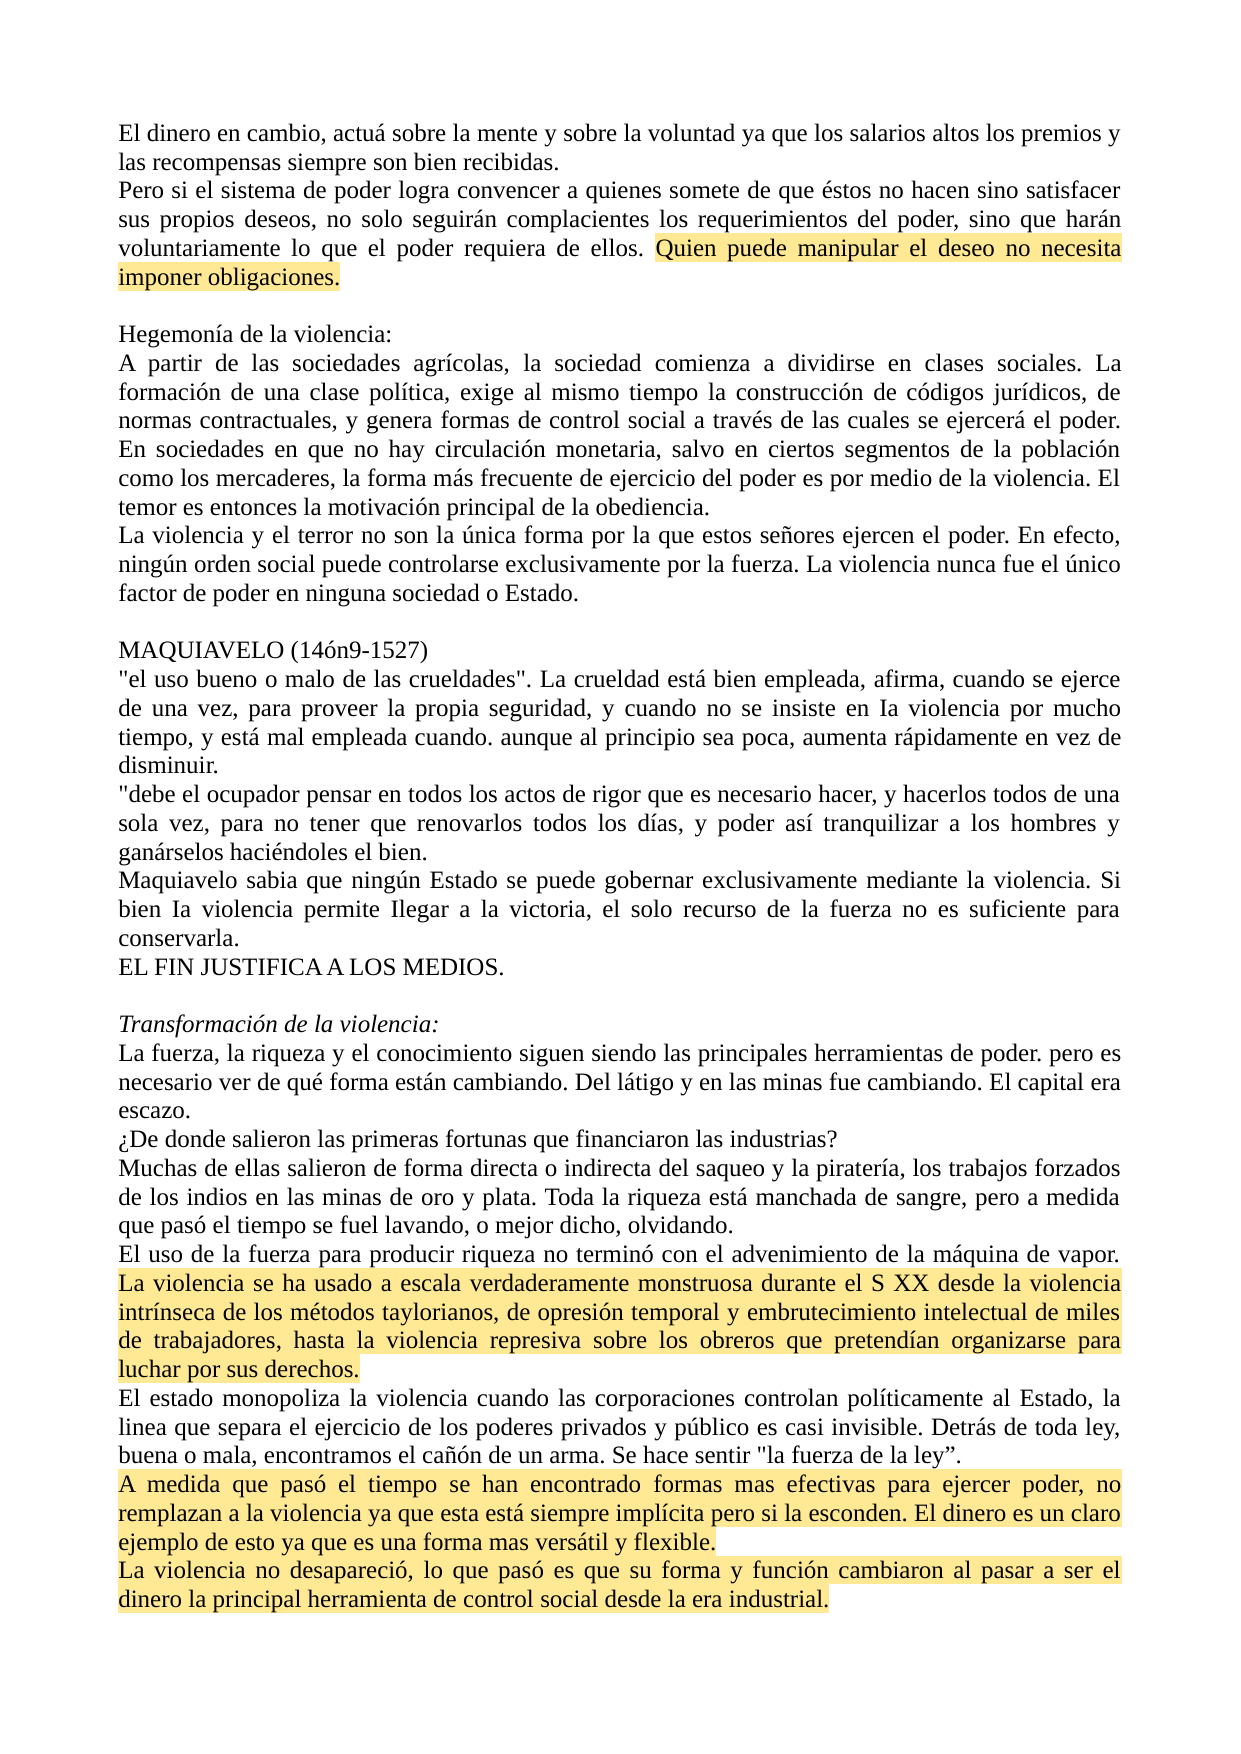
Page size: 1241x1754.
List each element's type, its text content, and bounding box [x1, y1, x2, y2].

text ¿De donde salieron las primeras fortunas que financiaron las industrias? [118, 1124, 1122, 1153]
text A partir de las sociedades agrícolas, la sociedad comienza a dividirse en clases sociales. La formación de una clase política, exige al mismo tiempo la construcción de códigos jurídicos, de normas contractuales, y genera formas de control social a través de las cuales se ejercerá el poder. En sociedades en que no hay circulación monetaria, salvo en ciertos segmentos de la población como los mercaderes, la forma más frecuente de ejercicio del poder es por medio de la violencia. El temor es entonces la motivación principal de la obediencia. [118, 348, 1122, 521]
text La fuerza, la riqueza y el conocimiento siguen siendo las principales herramientas de poder. pero es necesario ver de qué forma están cambiando. Del látigo y en las minas fue cambiando. El capital era escazo. [118, 1038, 1122, 1124]
text Hegemonía de la violencia: [118, 319, 1122, 348]
text "debe el ocupador pensar en todos los actos de rigor que es necesario hacer, y hacerlos todos de una sola vez, para no tener que renovarlos todos los días, y poder así tranquilizar a los hombres y ganárselos haciéndoles el bien. [118, 779, 1122, 866]
text El uso de la fuerza para producir riqueza no terminó con el advenimiento de la máquina de vapor. La violencia se ha usado a escala verdaderamente monstruosa durante el S XX desde la violencia intrínseca de los métodos taylorianos, de opresión temporal y embrutecimiento intelectual de miles de trabajadores, hasta la violencia represiva sobre los obreros que pretendían organizarse para luchar por sus derechos. [118, 1239, 1122, 1383]
text Maquiavelo sabia que ningún Estado se puede gobernar exclusivamente mediante la violencia. Si bien Ia violencia permite Ilegar a la victoria, el solo recurso de la fuerza no es suficiente para conservarla. [118, 866, 1122, 952]
text La violencia y el terror no son la única forma por la que estos señores ejercen el poder. En efecto, ningún orden social puede controlarse exclusivamente por la fuerza. La violencia nunca fue el único factor de poder en ninguna sociedad o Estado. [118, 521, 1122, 607]
text Transformación de la violencia: [118, 1009, 1122, 1038]
text "el uso bueno o malo de las crueldades". La crueldad está bien empleada, afirma, cuando se ejerce de una vez, para proveer la propia seguridad, y cuando no se insiste en Ia violencia por mucho tiempo, y está mal empleada cuando. aunque al principio sea poca, aumenta rápidamente en vez de disminuir. [118, 664, 1122, 779]
text EL FIN JUSTIFICA A LOS MEDIOS. [118, 952, 1122, 981]
text El dinero en cambio, actuá sobre la mente y sobre la voluntad ya que los salarios altos los premios y las recompensas siempre son bien recibidas. [118, 118, 1122, 176]
text El estado monopoliza la violencia cuando las corporaciones controlan políticamente al Estado, la linea que separa el ejercicio de los poderes privados y público es casi invisible. Detrás de toda ley, buena o mala, encontramos el cañón de un arma. Se hace sentir "la fuerza de la ley”. [118, 1383, 1122, 1469]
text MAQUIAVELO (14ón9-1527) [118, 636, 1122, 664]
text Pero si el sistema de poder logra convencer a quienes somete de que éstos no hacen sino satisfacer sus propios deseos, no solo seguirán complacientes los requerimientos del poder, sino que harán voluntariamente lo que el poder requiera de ellos. Quien puede manipular el deseo no necesita imponer obligaciones. [118, 176, 1122, 291]
text Muchas de ellas salieron de forma directa o indirecta del saqueo y la piratería, los trabajos forzados de los indios en las minas de oro y plata. Toda la riqueza está manchada de sangre, pero a medida que pasó el tiempo se fuel lavando, o mejor dicho, olvidando. [118, 1153, 1122, 1239]
text La violencia no desapareció, lo que pasó es que su forma y función cambiaron al pasar a ser el dinero la principal herramienta de control social desde la era industrial. [118, 1556, 1122, 1613]
text A medida que pasó el tiempo se han encontrado formas mas efectivas para ejercer poder, no remplazan a la violencia ya que esta está siempre implícita pero si la esconden. El dinero es un claro ejemplo de esto ya que es una forma mas versátil y flexible. [118, 1469, 1122, 1556]
